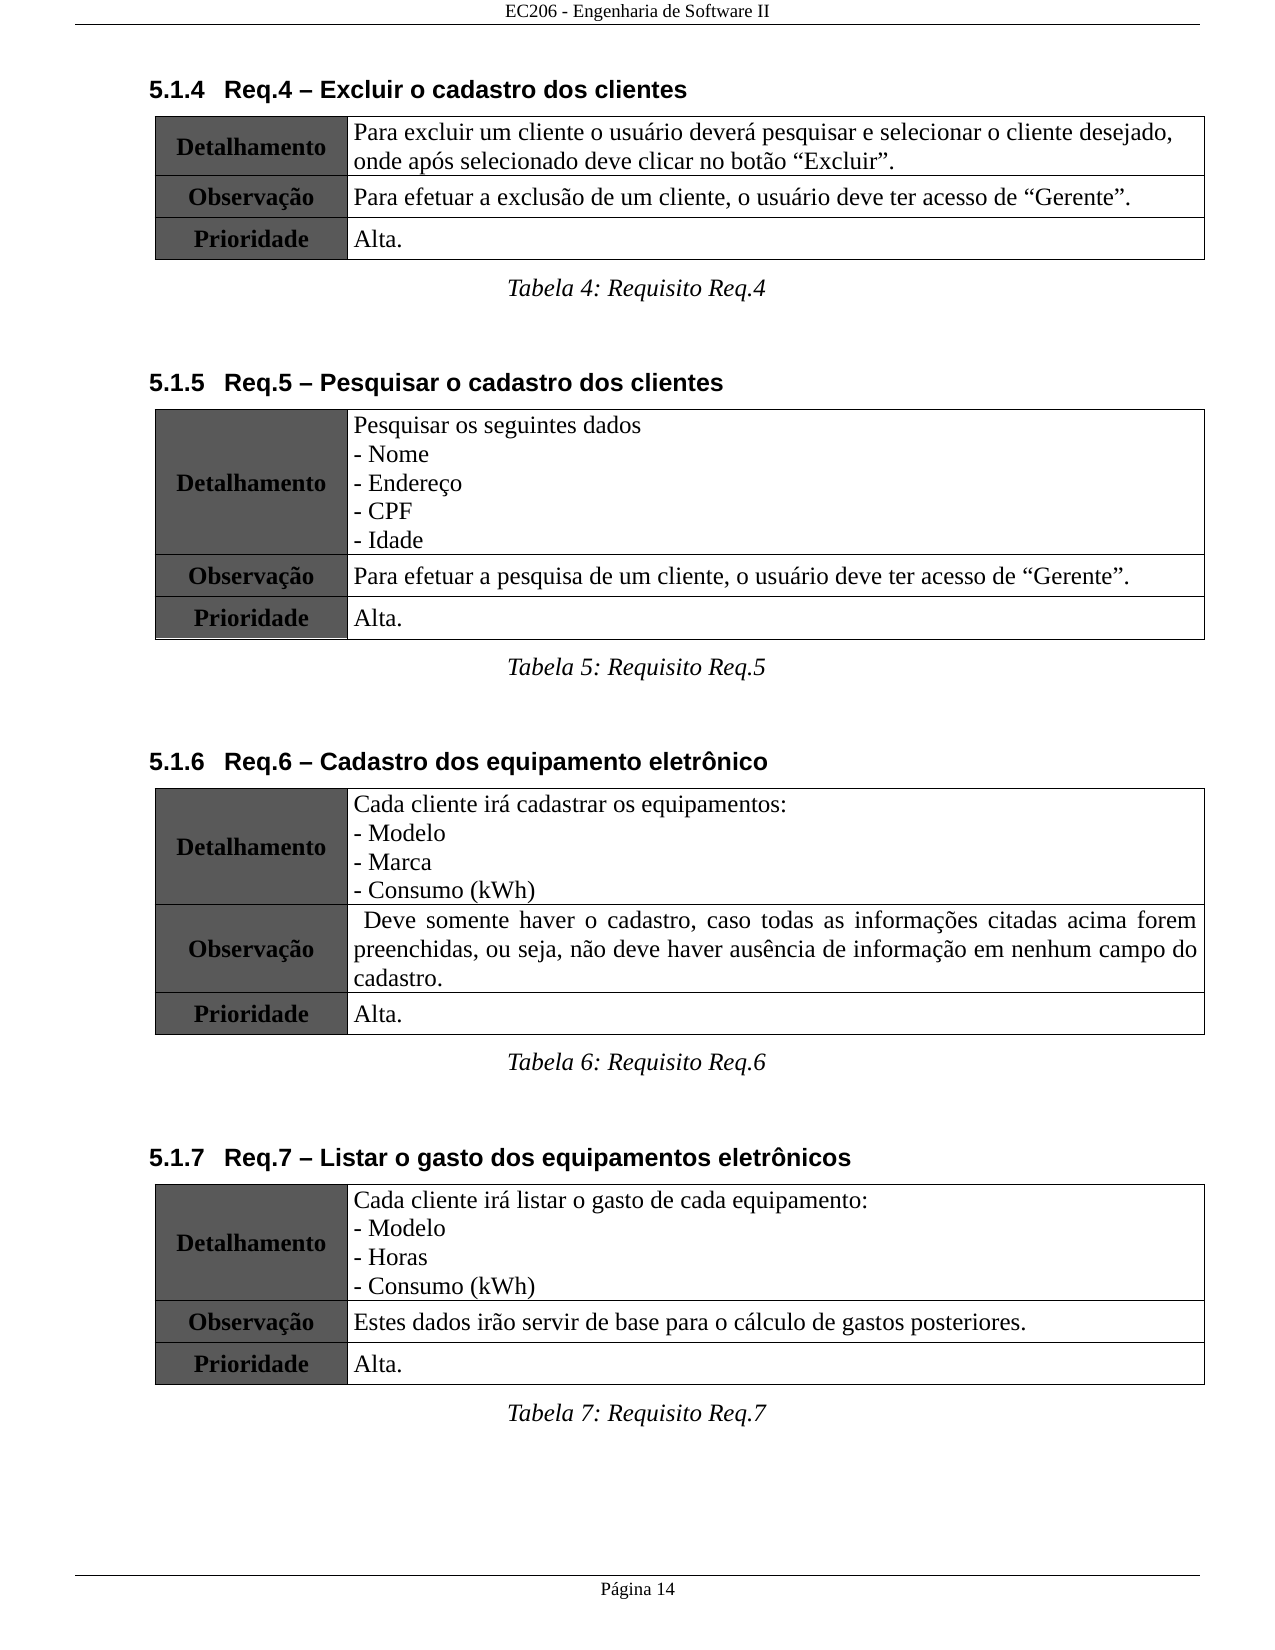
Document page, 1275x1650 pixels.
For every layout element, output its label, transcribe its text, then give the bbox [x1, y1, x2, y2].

table_header Cada cliente irá listar o gasto de cada equipamento: - Modelo - Horas - Consumo (kWh) [348, 1185, 1204, 1300]
table_header Detalhamento [156, 789, 347, 904]
subtitle Req.4 – Excluir o cadastro dos clientes [149, 75, 1200, 104]
table_header Cada cliente irá cadastrar os equipamentos: - Modelo - Marca - Consumo (kWh) [348, 789, 1204, 904]
table_cell Deve somente haver o cadastro, caso todas as informações citadas acima forem preenchidas, ou seja, não deve haver ausência de informação em nenhum campo do cadastro. [348, 905, 1204, 992]
subtitle Req.5 – Pesquisar o cadastro dos clientes [149, 368, 1200, 397]
text Tabela 4: Requisito Req.4 [75, 273, 1200, 302]
subtitle Req.7 – Listar o gasto dos equipamentos eletrônicos [149, 1142, 1200, 1171]
table_header Detalhamento [156, 410, 347, 554]
table_cell Prioridade [156, 218, 347, 259]
table_cell Prioridade [156, 1343, 347, 1384]
table_cell Alta. [348, 597, 1204, 638]
table_header Pesquisar os seguintes dados - Nome - Endereço - CPF - Idade [348, 410, 1204, 554]
table_header Detalhamento [156, 117, 347, 175]
table_cell Estes dados irão servir de base para o cálculo de gastos posteriores. [348, 1301, 1204, 1342]
table_cell Observação [156, 1301, 347, 1342]
subtitle Req.6 – Cadastro dos equipamento eletrônico [149, 747, 1200, 776]
table_cell Observação [156, 555, 347, 596]
table_cell Alta. [348, 218, 1204, 259]
table_cell Observação [156, 905, 347, 992]
table_cell Prioridade [156, 597, 347, 638]
table_cell Alta. [348, 993, 1204, 1034]
table_cell Para efetuar a exclusão de um cliente, o usuário deve ter acesso de “Gerente”. [348, 176, 1204, 217]
text Tabela 7: Requisito Req.7 [75, 1398, 1200, 1427]
table_cell Prioridade [156, 993, 347, 1034]
table_cell Alta. [348, 1343, 1204, 1384]
table_cell Observação [156, 176, 347, 217]
text Tabela 5: Requisito Req.5 [75, 652, 1200, 681]
table_header Para excluir um cliente o usuário deverá pesquisar e selecionar o cliente desejado, onde após selecionado deve clicar no botão “Excluir”. [348, 117, 1204, 175]
table_cell Para efetuar a pesquisa de um cliente, o usuário deve ter acesso de “Gerente”. [348, 555, 1204, 596]
table_header Detalhamento [156, 1185, 347, 1300]
text Tabela 6: Requisito Req.6 [75, 1047, 1200, 1076]
